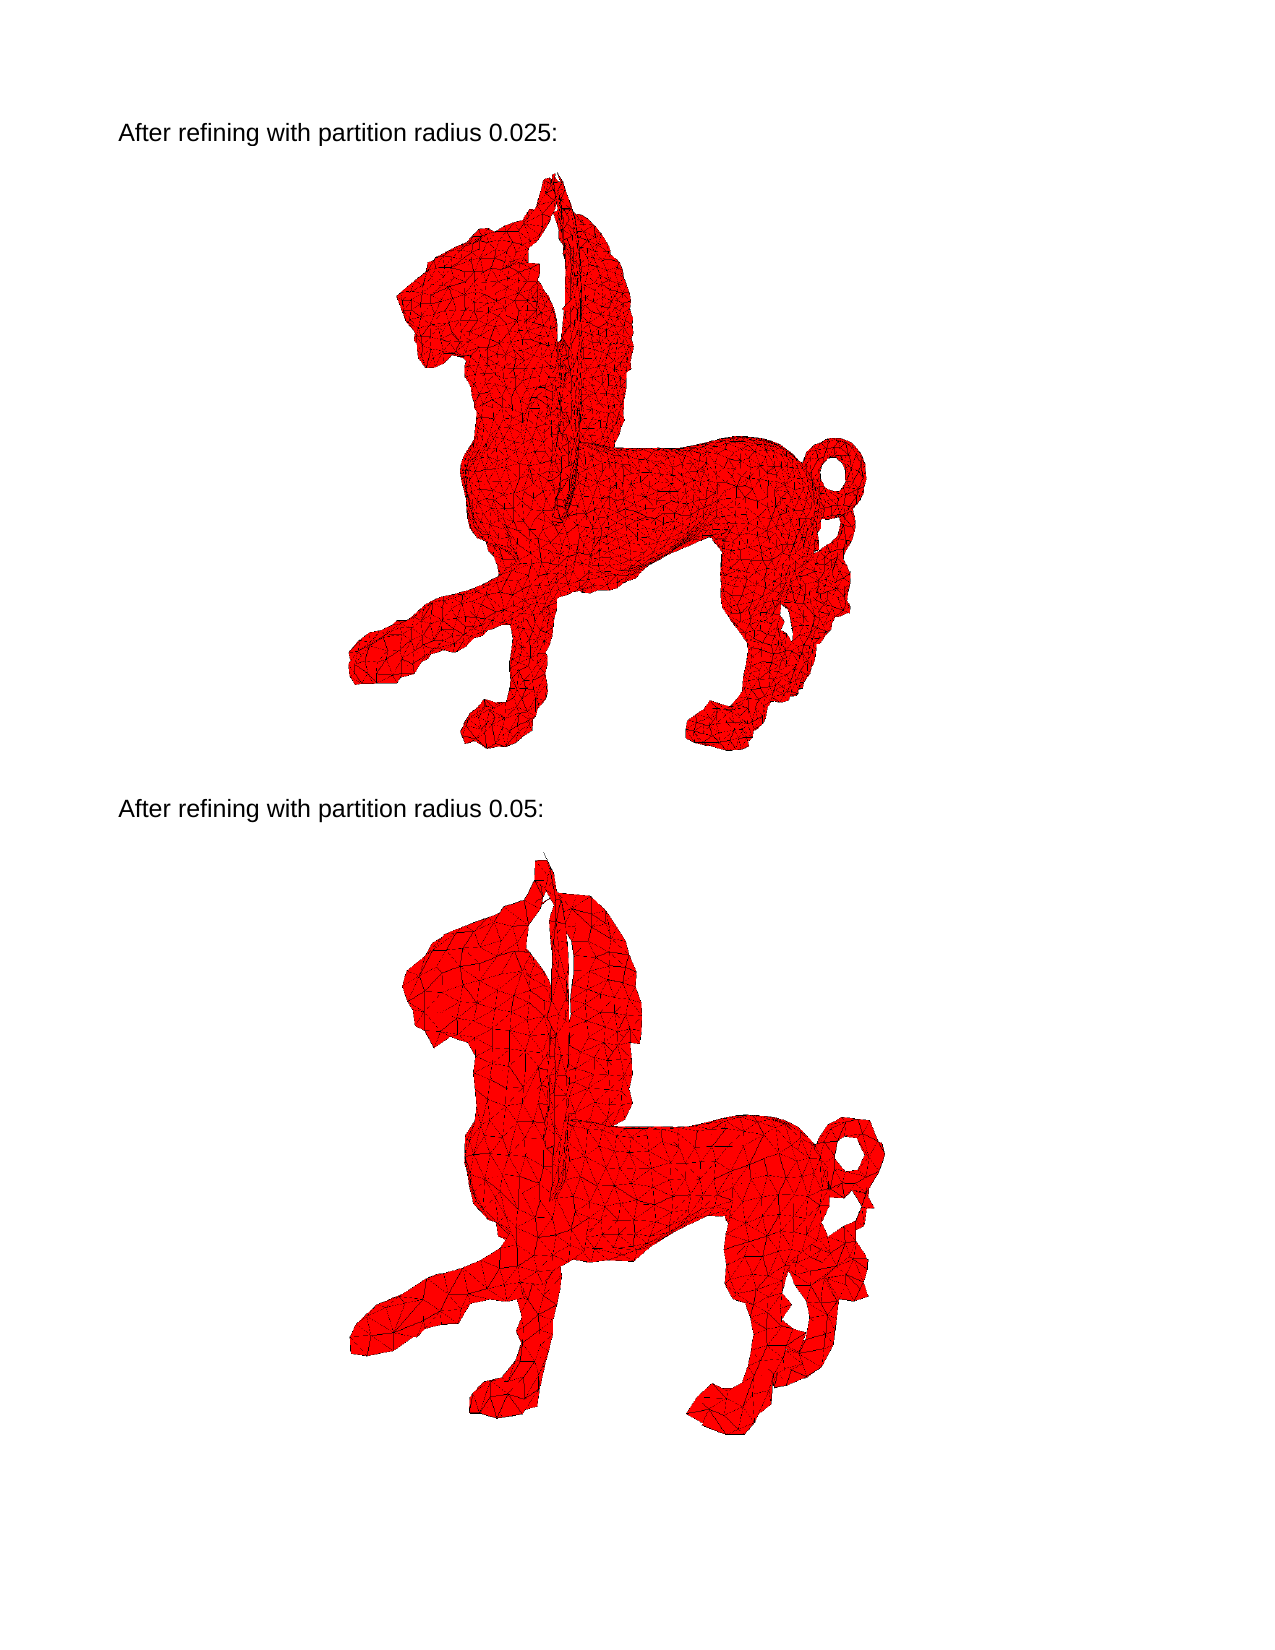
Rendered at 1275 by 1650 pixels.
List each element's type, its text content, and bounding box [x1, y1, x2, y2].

picture [118, 146, 1157, 766]
text After refining with partition radius 0.05: [118, 794, 1157, 823]
picture [118, 823, 1157, 1442]
text After refining with partition radius 0.025: [118, 118, 1157, 146]
